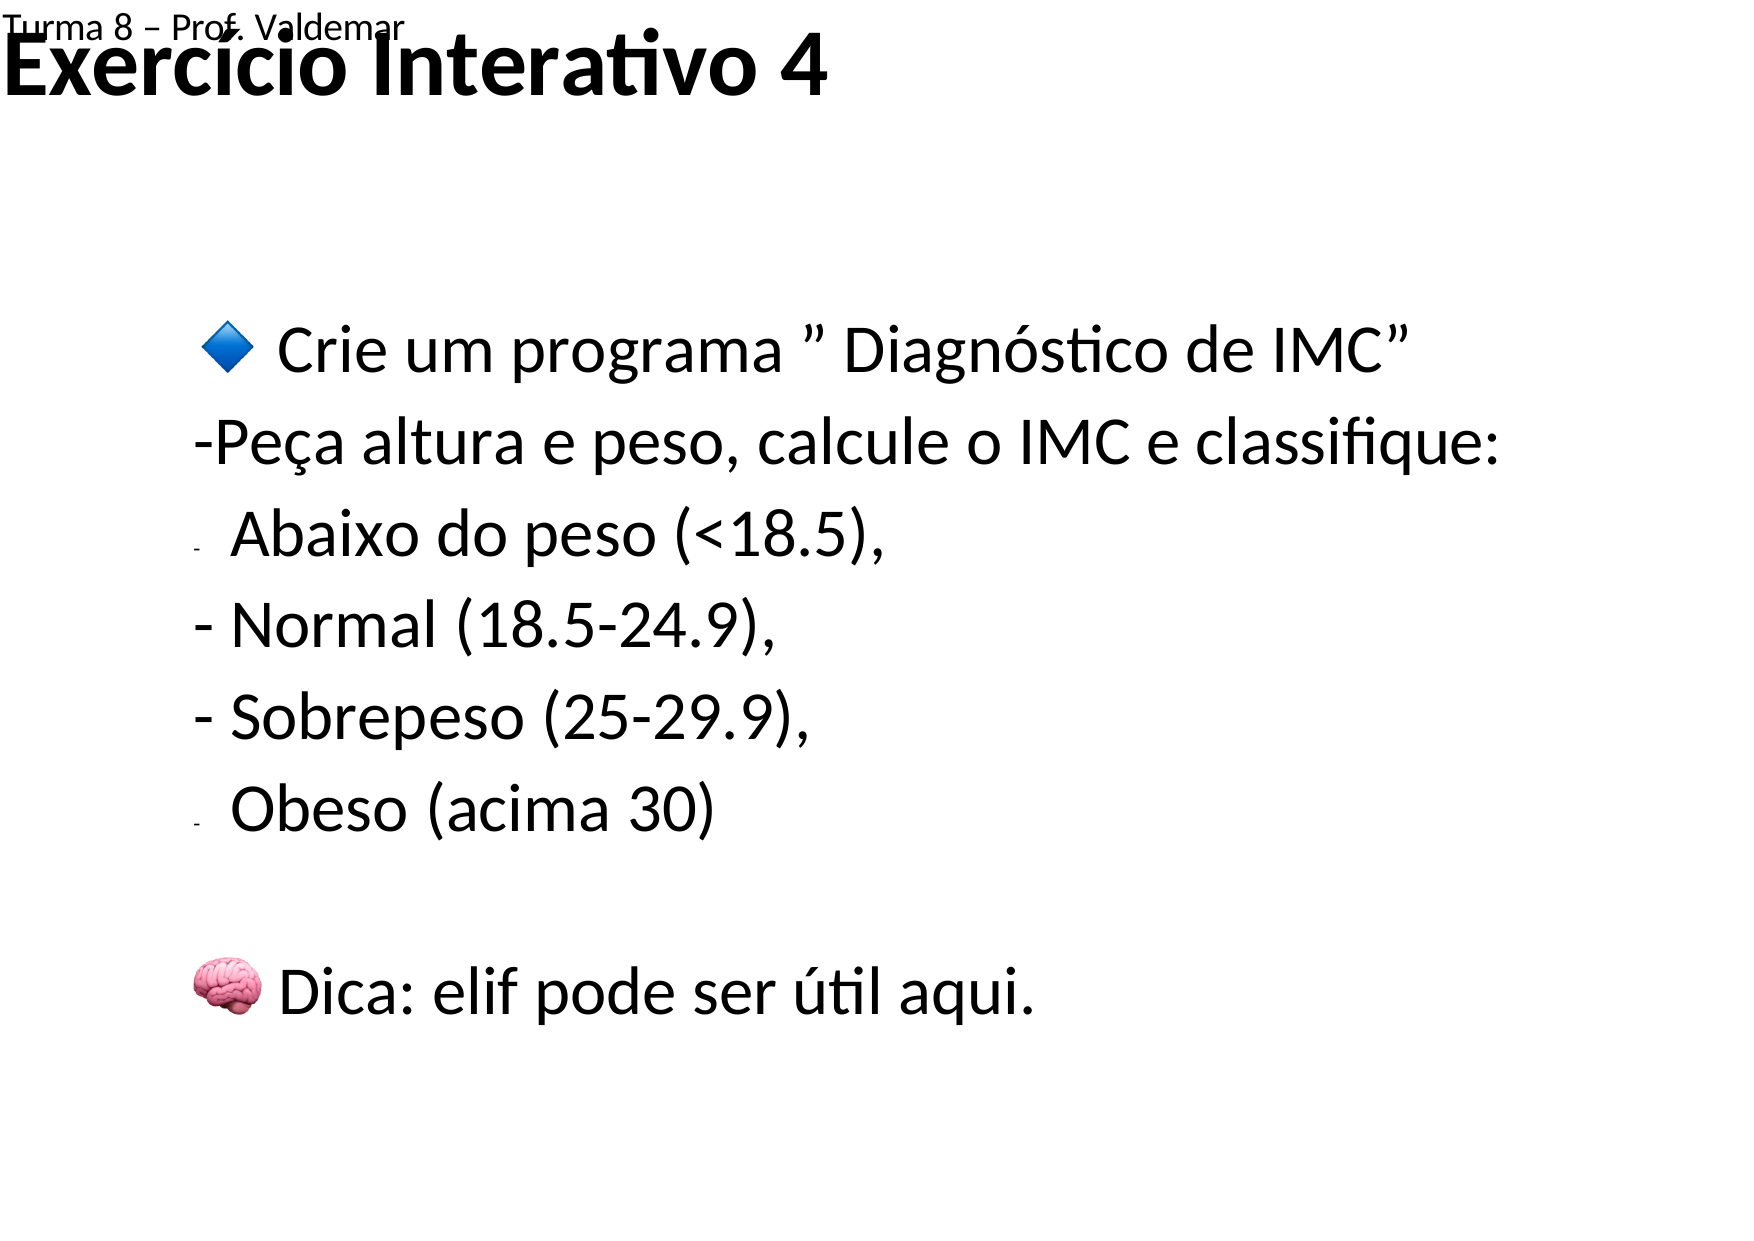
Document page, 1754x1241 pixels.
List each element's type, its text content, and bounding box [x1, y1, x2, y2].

picture [193, 954, 262, 1015]
text - Sobrepeso (25-29.9), [193, 673, 1562, 757]
list Abaixo do peso (<18.5), [193, 489, 1562, 573]
text -Peça altura e peso, calcule o IMC e classifique: [193, 397, 1562, 481]
list Obeso (acima 30) [193, 764, 1562, 848]
text - Normal (18.5-24.9), [193, 581, 1562, 665]
text Crie um programa ” Diagnóstico de IMC” [201, 306, 1562, 390]
picture [201, 320, 254, 373]
text Dica: elif pode ser útil aqui. [193, 948, 1562, 1032]
